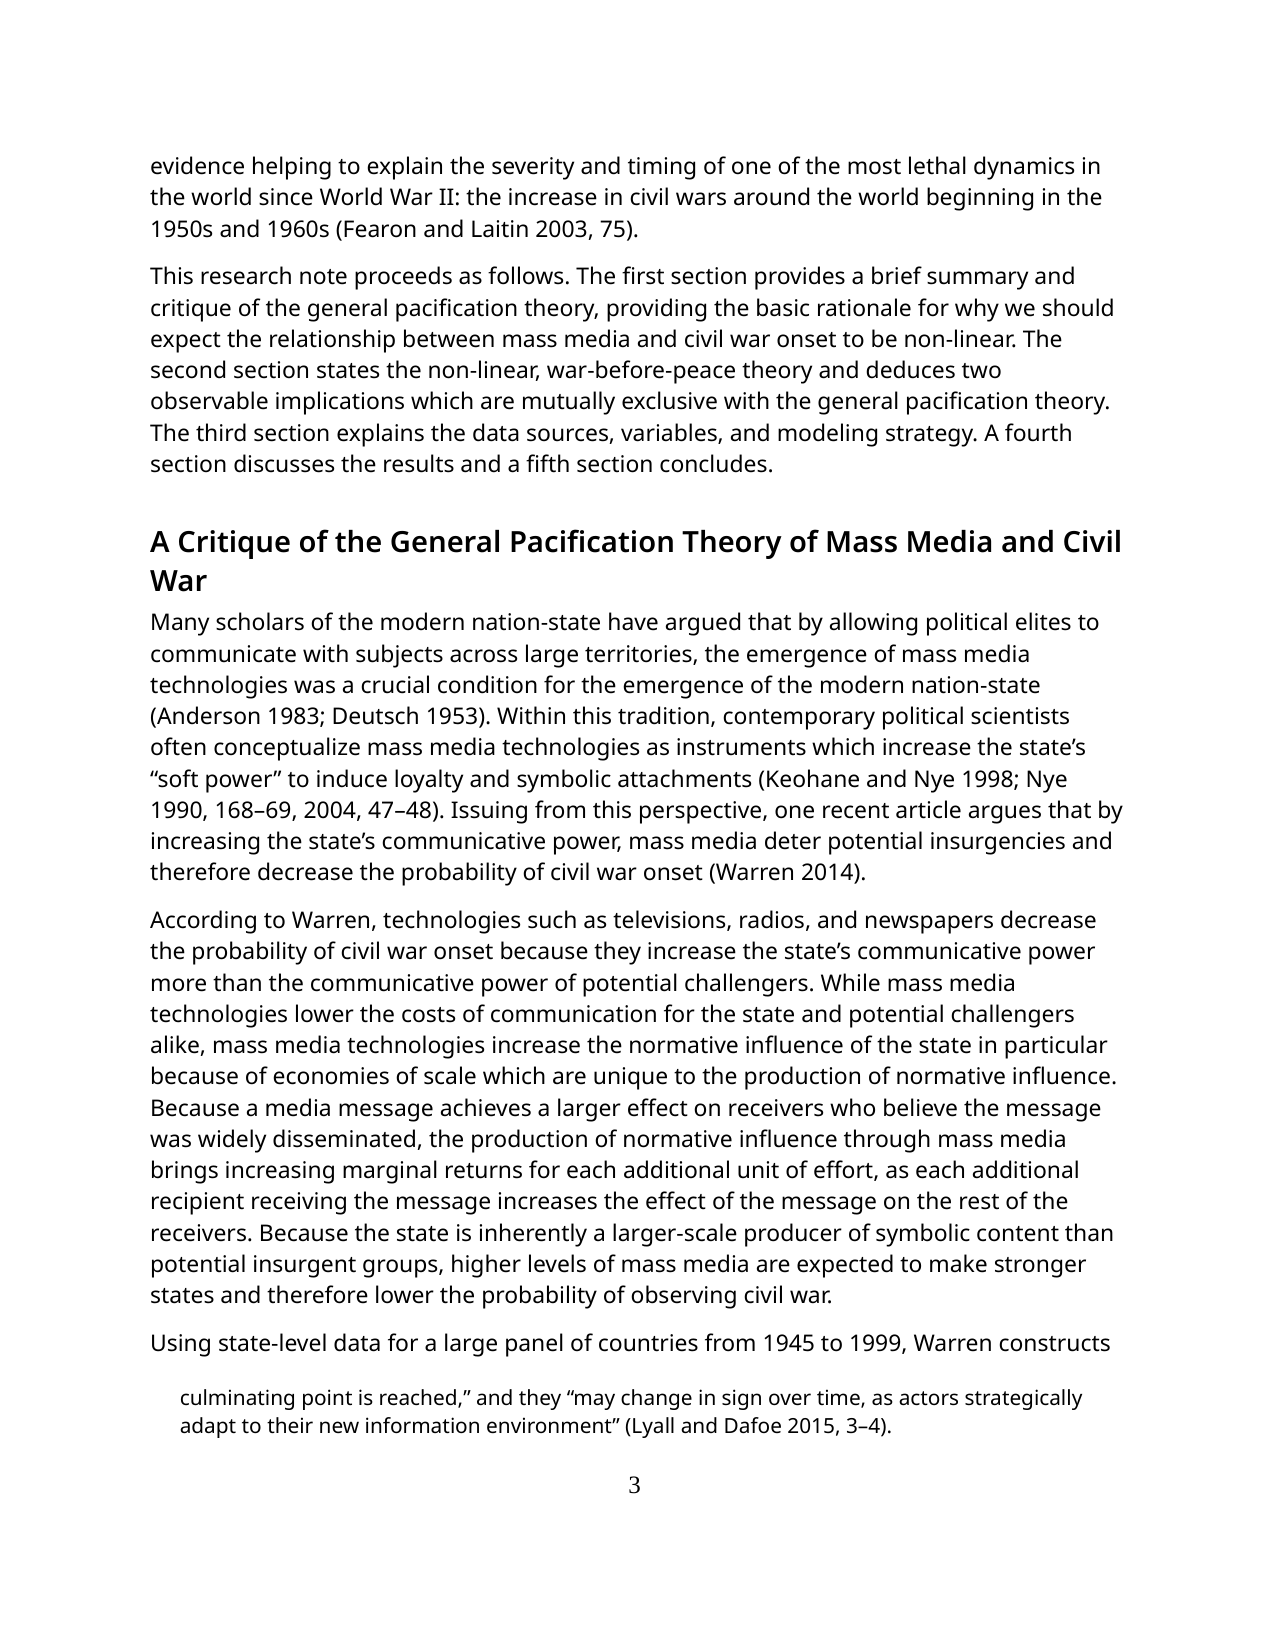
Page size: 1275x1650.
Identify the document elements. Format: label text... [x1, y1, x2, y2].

text culminating point is reached,” and they “may change in sign over time, as actors strategically adapt to their new information environment” (Lyall and Dafoe 2015, 3–4). [150, 1383, 1125, 1440]
text Many scholars of the modern nation-state have argued that by allowing political elites to communicate with subjects across large territories, the emergence of mass media technologies was a crucial condition for the emergence of the modern nation-state (Anderson 1983; Deutsch 1953). Within this tradition, contemporary political scientists often conceptualize mass media technologies as instruments which increase the state’s “soft power” to induce loyalty and symbolic attachments (Keohane and Nye 1998; Nye 1990, 168–69, 2004, 47–48). Issuing from this perspective, one recent article argues that by increasing the state’s communicative power, mass media deter potential insurgencies and therefore decrease the probability of civil war onset (Warren 2014). [150, 606, 1125, 888]
text evidence helping to explain the severity and timing of one of the most lethal dynamics in the world since World War II: the increase in civil wars around the world beginning in the 1950s and 1960s (Fearon and Laitin 2003, 75). [150, 150, 1125, 244]
subtitle A Critique of the General Pacification Theory of Mass Media and Civil War [150, 521, 1125, 600]
text Using state-level data for a large panel of countries from 1945 to 1999, Warren constructs [150, 1327, 1125, 1358]
text According to Warren, technologies such as televisions, radios, and newspapers decrease the probability of civil war onset because they increase the state’s communicative power more than the communicative power of potential challengers. While mass media technologies lower the costs of communication for the state and potential challengers alike, mass media technologies increase the normative influence of the state in particular because of economies of scale which are unique to the production of normative influence. Because a media message achieves a larger effect on receivers who believe the message was widely disseminated, the production of normative influence through mass media brings increasing marginal returns for each additional unit of effort, as each additional recipient receiving the message increases the effect of the message on the rest of the receivers. Because the state is inherently a larger-scale producer of symbolic content than potential insurgent groups, higher levels of mass media are expected to make stronger states and therefore lower the probability of observing civil war. [150, 904, 1125, 1310]
text This research note proceeds as follows. The first section provides a brief summary and critique of the general pacification theory, providing the basic rationale for why we should expect the relationship between mass media and civil war onset to be non-linear. The second section states the non-linear, war-before-peace theory and deduces two observable implications which are mutually exclusive with the general pacification theory. The third section explains the data sources, variables, and modeling strategy. A fourth section discusses the results and a fifth section concludes. [150, 260, 1125, 479]
